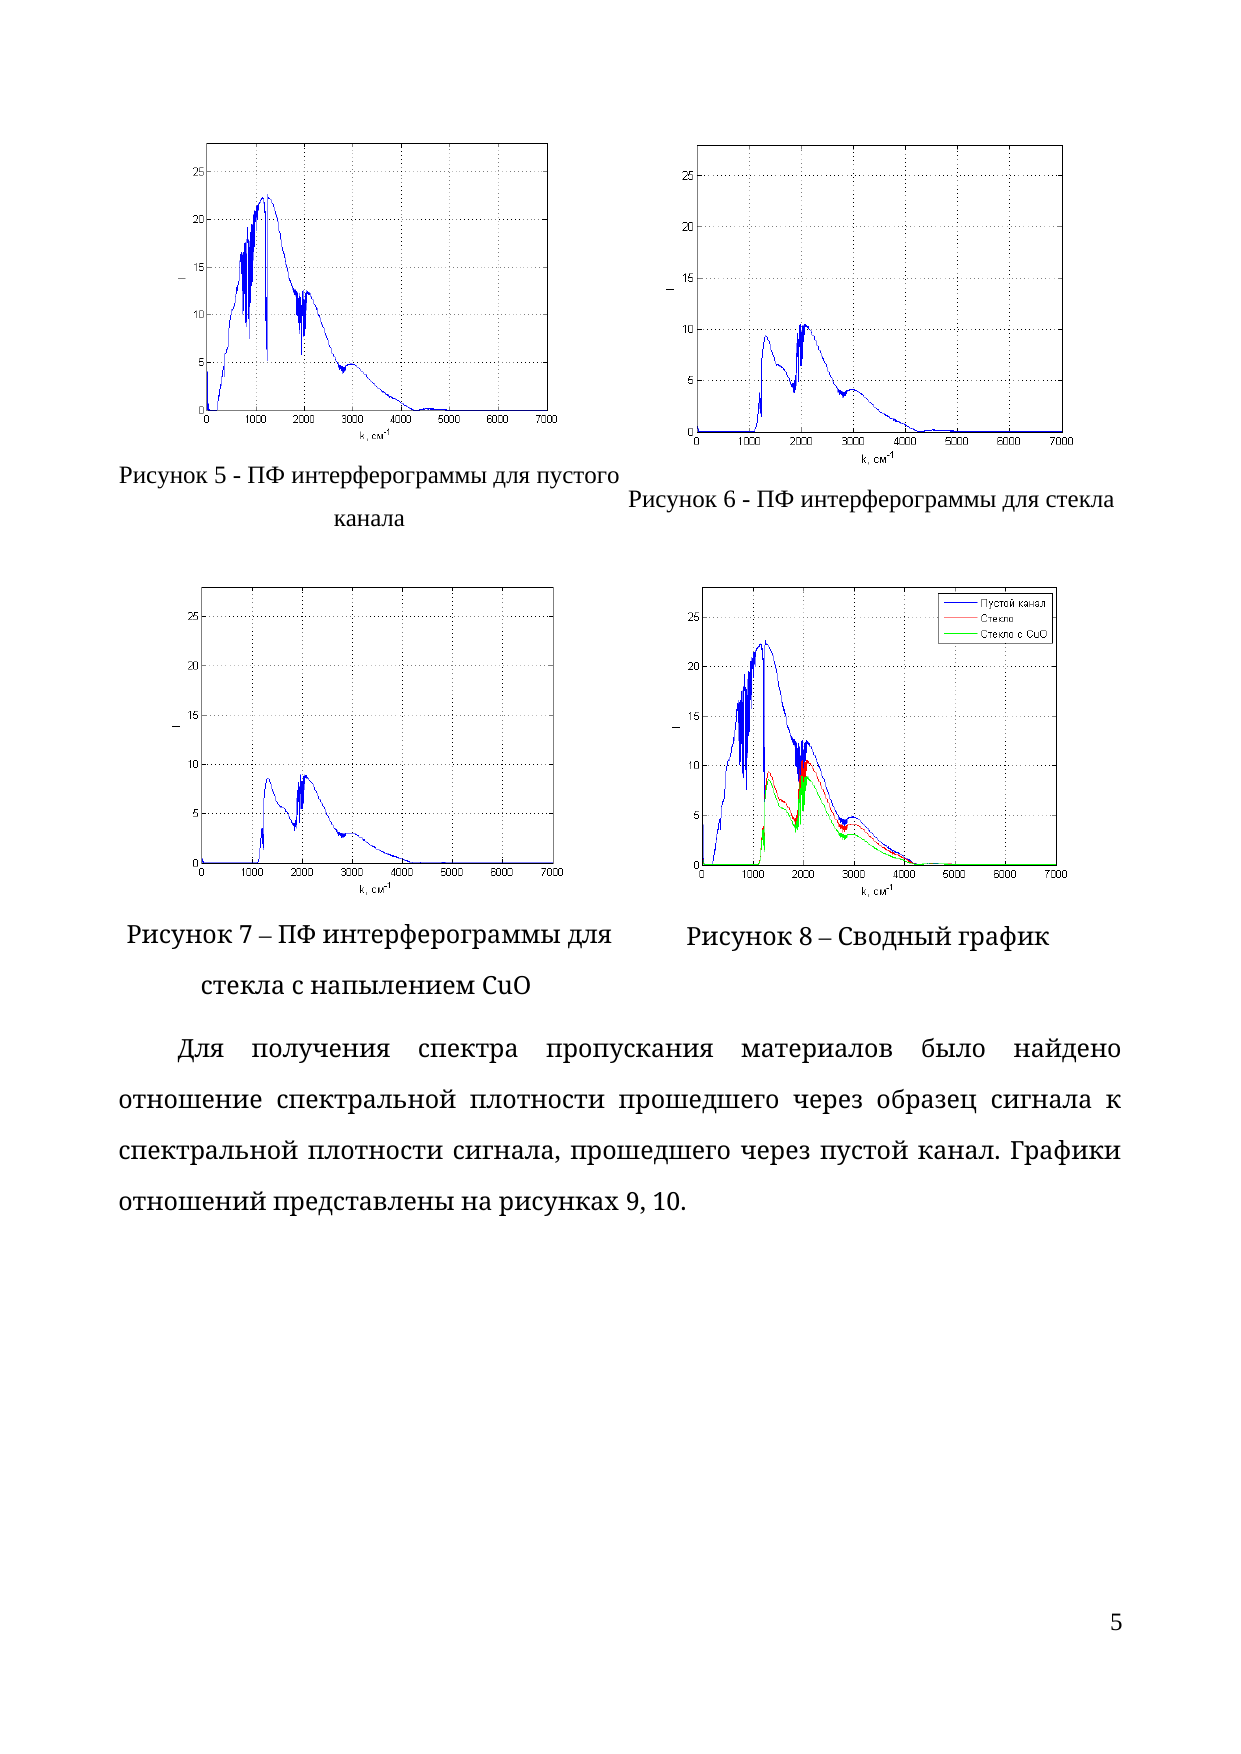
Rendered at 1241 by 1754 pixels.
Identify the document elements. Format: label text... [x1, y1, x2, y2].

picture [643, 561, 1099, 902]
table_header Рисунок 5 - ПФ интерферограммы для пустого канала [118, 118, 620, 561]
picture [143, 561, 595, 900]
text Для получения спектра пропускания материалов было найдено отношение спектральной плотности прошедшего через образец сигнала к спектральной плотности сигнала, прошедшего через пустой канал. Графики отношений представлены на рисунках 9, 10. [118, 1031, 1122, 1218]
picture [636, 118, 1106, 470]
table_header Рисунок 6 - ПФ интерферограммы для стекла [620, 118, 1122, 561]
picture [150, 118, 588, 446]
table_cell Рисунок 8 – Сводный график [620, 561, 1122, 1031]
table_cell Рисунок 7 – ПФ интерферограммы для стекла с напылением CuO [118, 561, 620, 1031]
